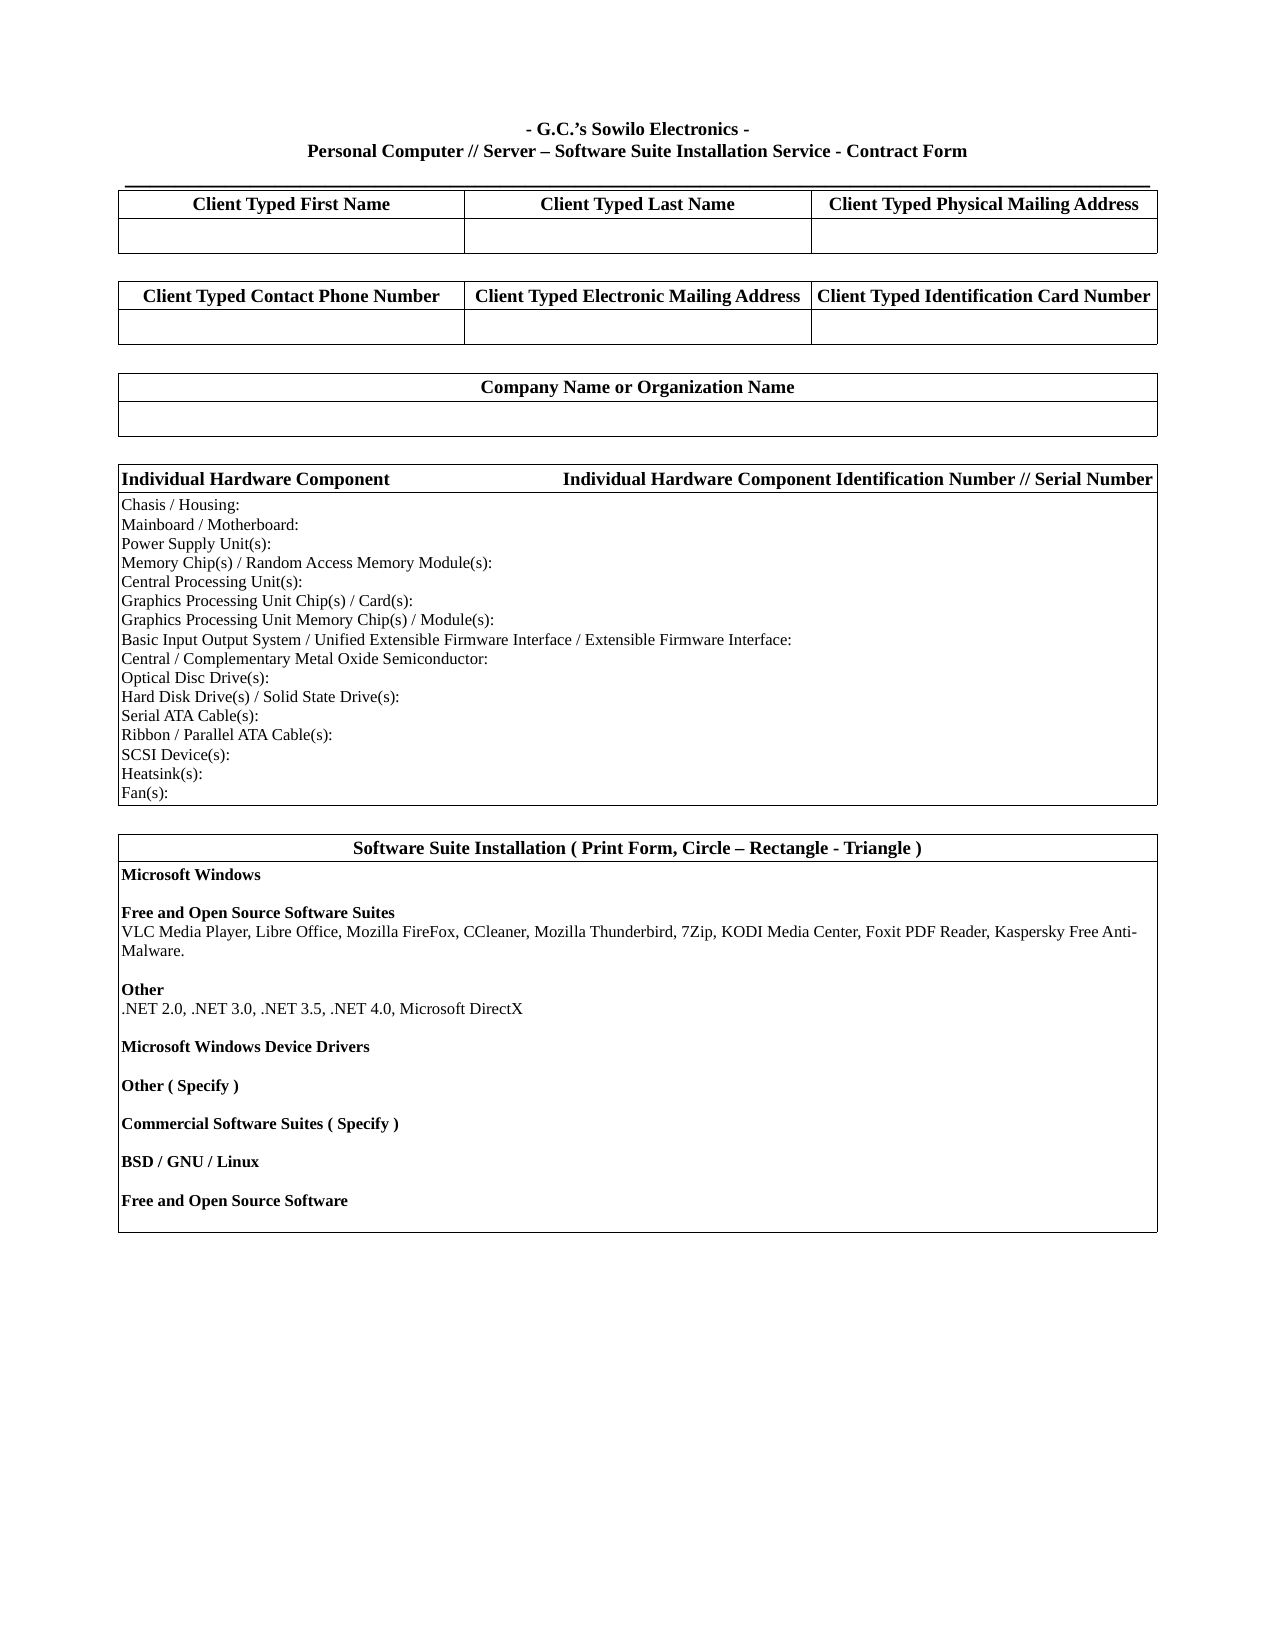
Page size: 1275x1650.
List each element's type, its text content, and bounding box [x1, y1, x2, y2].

table_header Client Typed Physical Mailing Address [812, 191, 1157, 218]
table_header Client Typed Last Name [465, 191, 811, 218]
table_cell Chasis / Housing: Mainboard / Motherboard: Power Supply Unit(s): Memory Chip(s) / Random Access Memory Module(s): Central Processing Unit(s): Graphics Processing Unit Chip(s) / Card(s): Graphics Processing Unit Memory Chip(s) / Module(s): Basic Input Output System / Unified Extensible Firmware Interface / Extensible Firmware Interface: Central / Complementary Metal Oxide Semiconductor: Optical Disc Drive(s): Hard Disk Drive(s) / Solid State Drive(s): Serial ATA Cable(s): Ribbon / Parallel ATA Cable(s): SCSI Device(s): Heatsink(s): Fan(s): [119, 493, 1157, 805]
table_cell [465, 310, 811, 344]
table_cell Microsoft Windows Free and Open Source Software Suites VLC Media Player, Libre Office, Mozilla FireFox, CCleaner, Mozilla Thunderbird, 7Zip, KODI Media Center, Foxit PDF Reader, Kaspersky Free Anti-Malware. Other .NET 2.0, .NET 3.0, .NET 3.5, .NET 4.0, Microsoft DirectX Microsoft Windows Device Drivers Other ( Specify ) Commercial Software Suites ( Specify ) BSD / GNU / Linux Free and Open Source Software [119, 862, 1157, 1232]
table_cell [465, 219, 811, 253]
table_cell [119, 219, 464, 253]
table_header Individual Hardware Component Individual Hardware Component Identification Number // Serial Number [119, 465, 1157, 492]
table_cell [812, 219, 1157, 253]
table_header Company Name or Organization Name [119, 374, 1157, 401]
text - G.C.’s Sowilo Electronics - [118, 118, 1157, 140]
table_header Client Typed Identification Card Number [812, 282, 1157, 309]
text __________________________________________________________________________________ [118, 161, 1157, 190]
table_cell [119, 402, 1157, 436]
table_header Client Typed Electronic Mailing Address [465, 282, 811, 309]
table_header Client Typed First Name [119, 191, 464, 218]
table_cell [119, 310, 464, 344]
text Personal Computer // Server – Software Suite Installation Service - Contract Form [118, 140, 1157, 161]
table_cell [812, 310, 1157, 344]
table_header Software Suite Installation ( Print Form, Circle – Rectangle - Triangle ) [119, 835, 1157, 861]
table_header Client Typed Contact Phone Number [119, 282, 464, 309]
